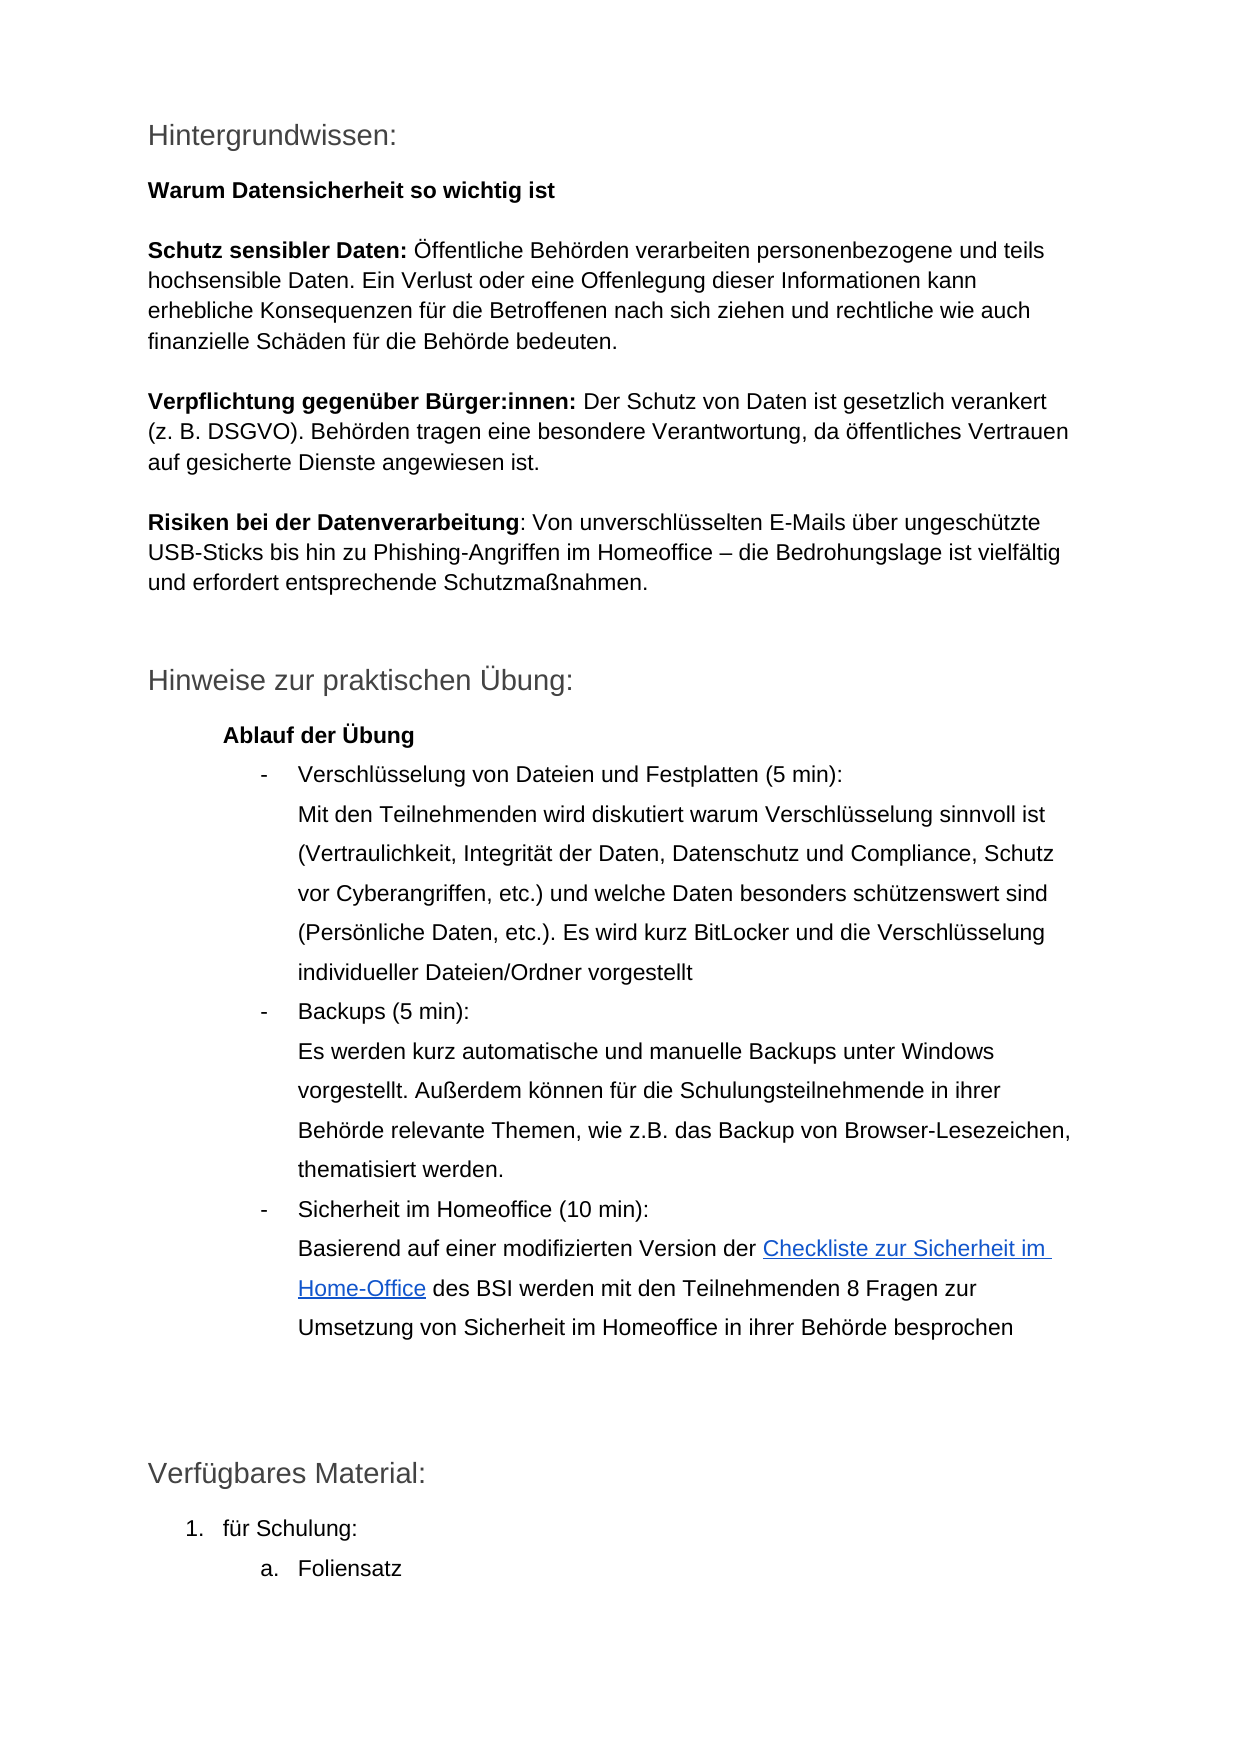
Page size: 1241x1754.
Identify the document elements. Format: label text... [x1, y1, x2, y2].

text Mit den Teilnehmenden wird diskutiert warum Verschlüsselung sinnvoll ist (Vertraulichkeit, Integrität der Daten, Datenschutz und Compliance, Schutz vor Cyberangriffen, etc.) und welche Daten besonders schützenswert sind (Persönliche Daten, etc.). Es wird kurz BitLocker und die Verschlüsselung individueller Dateien/Ordner vorgestellt [298, 801, 1077, 985]
text Ablauf der Übung [223, 722, 1077, 748]
subtitle Hintergrundwissen: [148, 118, 1077, 152]
text Verpflichtung gegenüber Bürger:innen: Der Schutz von Daten ist gesetzlich verankert (z. B. DSGVO). Behörden tragen eine besondere Verantwortung, da öffentliches Vertrauen auf gesicherte Dienste angewiesen ist. [148, 388, 1077, 475]
subtitle Hinweise zur praktischen Übung: [148, 663, 1077, 697]
text Schutz sensibler Daten: Öffentliche Behörden verarbeiten personenbezogene und teils hochsensible Daten. Ein Verlust oder eine Offenlegung dieser Informationen kann erhebliche Konsequenzen für die Betroffenen nach sich ziehen und rechtliche wie auch finanzielle Schäden für die Behörde bedeuten. [148, 237, 1077, 354]
subtitle Verfügbares Material: [148, 1456, 1077, 1490]
text Basierend auf einer modifizierten Version der Checkliste zur Sicherheit im Home-Office des BSI werden mit den Teilnehmenden 8 Fragen zur Umsetzung von Sicherheit im Homeoffice in ihrer Behörde besprochen [298, 1235, 1077, 1340]
text Es werden kurz automatische und manuelle Backups unter Windows vorgestellt. Außerdem können für die Schulungsteilnehmende in ihrer Behörde relevante Themen, wie z.B. das Backup von Browser-Lesezeichen, thematisiert werden. [298, 1038, 1077, 1182]
list Sicherheit im Homeoffice (10 min): [260, 1196, 1077, 1222]
text Warum Datensicherheit so wichtig ist [148, 177, 1077, 203]
list Backups (5 min): [260, 998, 1077, 1024]
text Risiken bei der Datenverarbeitung: Von unverschlüsselten E-Mails über ungeschützte USB-Sticks bis hin zu Phishing-Angriffen im Homeoffice – die Bedrohungslage ist vielfältig und erfordert entsprechende Schutzmaßnahmen. [148, 509, 1077, 596]
list für Schulung: [185, 1515, 1077, 1541]
list Verschlüsselung von Dateien und Festplatten (5 min): [260, 761, 1077, 788]
list Foliensatz [260, 1554, 1077, 1581]
